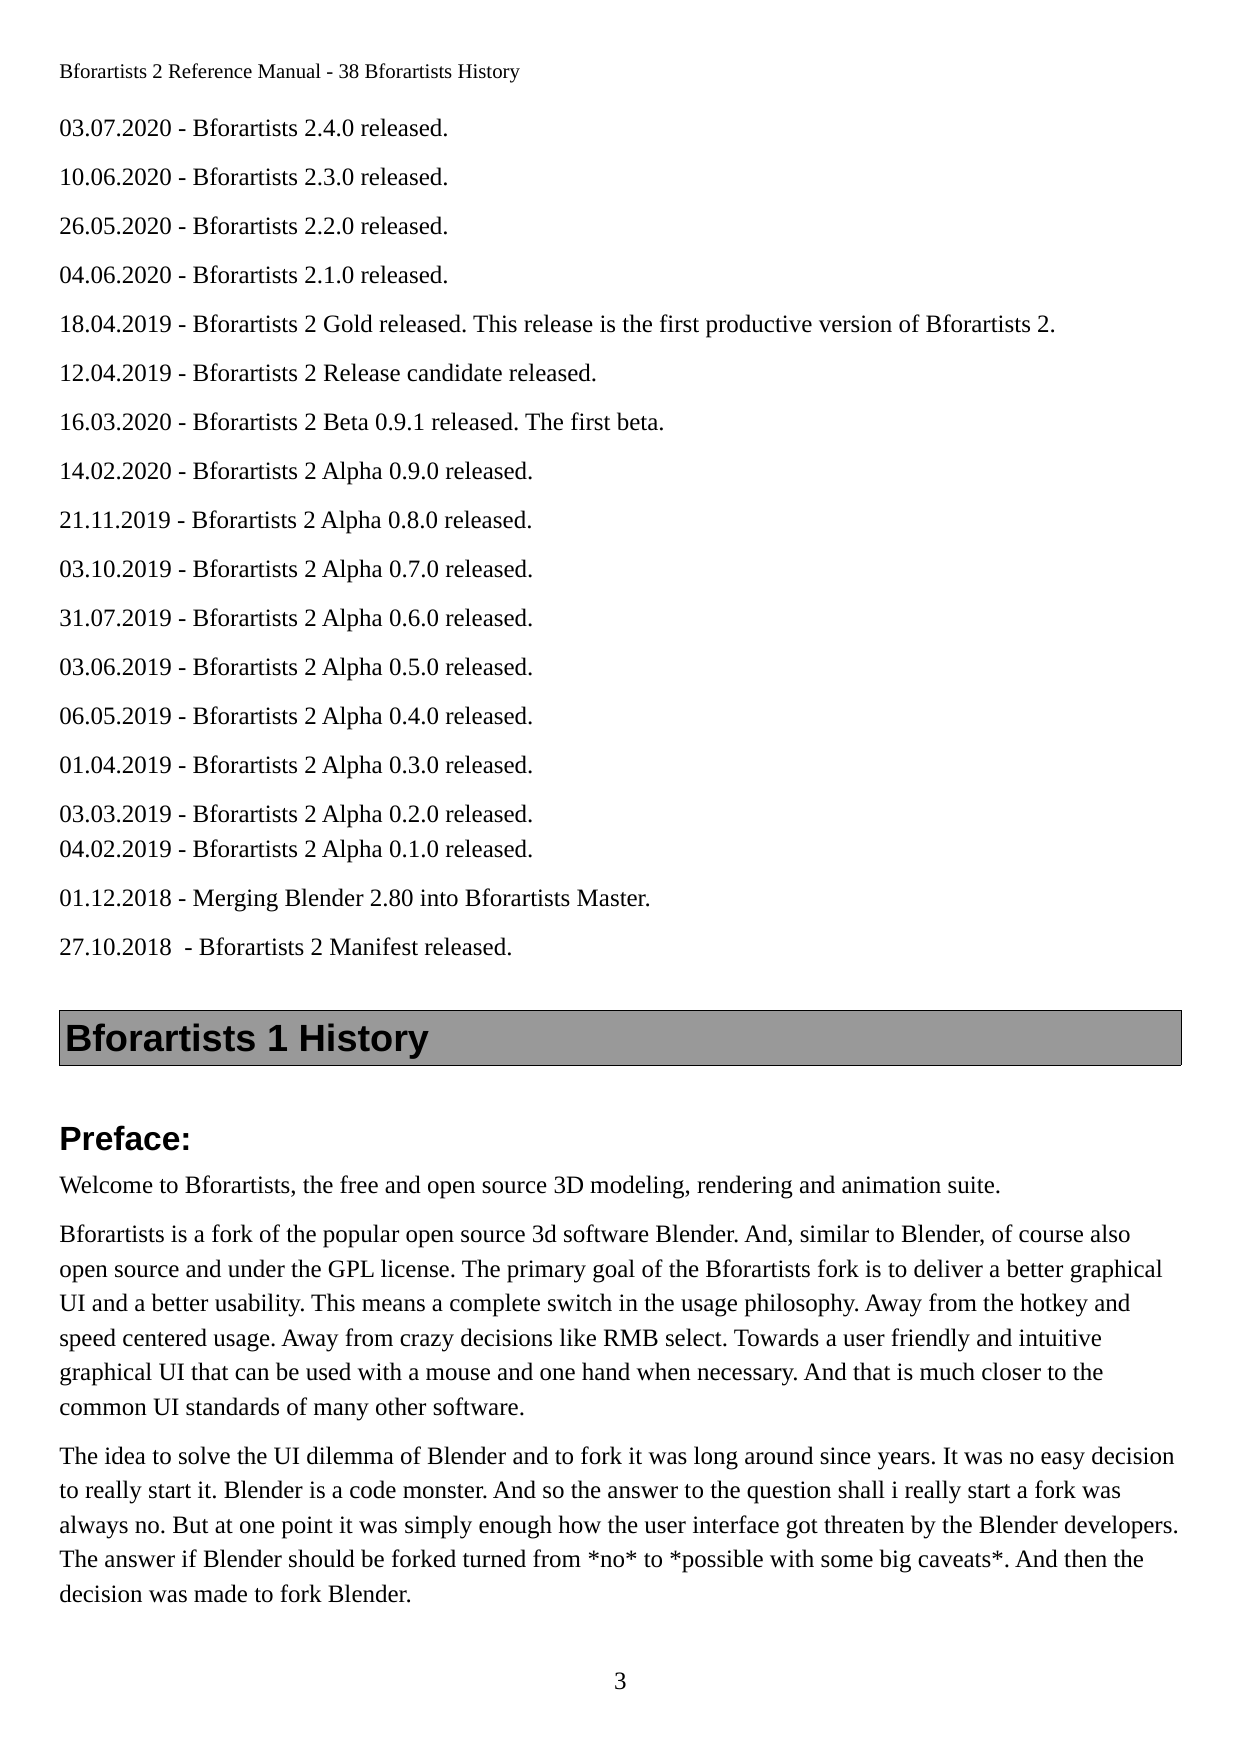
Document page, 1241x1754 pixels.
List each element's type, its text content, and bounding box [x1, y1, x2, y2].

text 14.02.2020 - Bforartists 2 Alpha 0.9.0 released. [59, 456, 1181, 485]
text 16.03.2020 - Bforartists 2 Beta 0.9.1 released. The first beta. [59, 407, 1181, 436]
table_header Bforartists 1 History [60, 1011, 1181, 1065]
text 27.10.2018 - Bforartists 2 Manifest released. [59, 932, 1181, 961]
text 10.06.2020 - Bforartists 2.3.0 released. [59, 162, 1181, 190]
text 01.04.2019 - Bforartists 2 Alpha 0.3.0 released. [59, 750, 1181, 779]
subtitle Preface: [59, 1119, 1181, 1158]
text Bforartists is a fork of the popular open source 3d software Blender. And, similar to Blender, of course also open source and under the GPL license. The primary goal of the Bforartists fork is to deliver a better graphical UI and a better usability. This means a complete switch in the usage philosophy. Away from the hotkey and speed centered usage. Away from crazy decisions like RMB select. Towards a user friendly and intuitive graphical UI that can be used with a mouse and one hand when necessary. And that is much closer to the common UI standards of many other software. [59, 1219, 1181, 1421]
text 04.06.2020 - Bforartists 2.1.0 released. [59, 260, 1181, 288]
text 26.05.2020 - Bforartists 2.2.0 released. [59, 211, 1181, 239]
text 12.04.2019 - Bforartists 2 Release candidate released. [59, 358, 1181, 387]
text 21.11.2019 - Bforartists 2 Alpha 0.8.0 released. [59, 505, 1181, 534]
text 03.10.2019 - Bforartists 2 Alpha 0.7.0 released. [59, 554, 1181, 583]
text 31.07.2019 - Bforartists 2 Alpha 0.6.0 released. [59, 603, 1181, 632]
text 03.06.2019 - Bforartists 2 Alpha 0.5.0 released. [59, 652, 1181, 681]
text 06.05.2019 - Bforartists 2 Alpha 0.4.0 released. [59, 701, 1181, 730]
text The idea to solve the UI dilemma of Blender and to fork it was long around since years. It was no easy decision to really start it. Blender is a code monster. And so the answer to the question shall i really start a fork was always no. But at one point it was simply enough how the user interface got threaten by the Blender developers. The answer if Blender should be forked turned from *no* to *possible with some big caveats*. And then the decision was made to fork Blender. [59, 1441, 1181, 1608]
text Welcome to Bforartists, the free and open source 3D modeling, rendering and animation suite. [59, 1170, 1181, 1199]
text 03.03.2019 - Bforartists 2 Alpha 0.2.0 released. 04.02.2019 - Bforartists 2 Alpha 0.1.0 released. [59, 799, 1181, 863]
text 01.12.2018 - Merging Blender 2.80 into Bforartists Master. [59, 883, 1181, 912]
text 18.04.2019 - Bforartists 2 Gold released. This release is the first productive version of Bforartists 2. [59, 309, 1181, 338]
text 03.07.2020 - Bforartists 2.4.0 released. [59, 113, 1181, 141]
